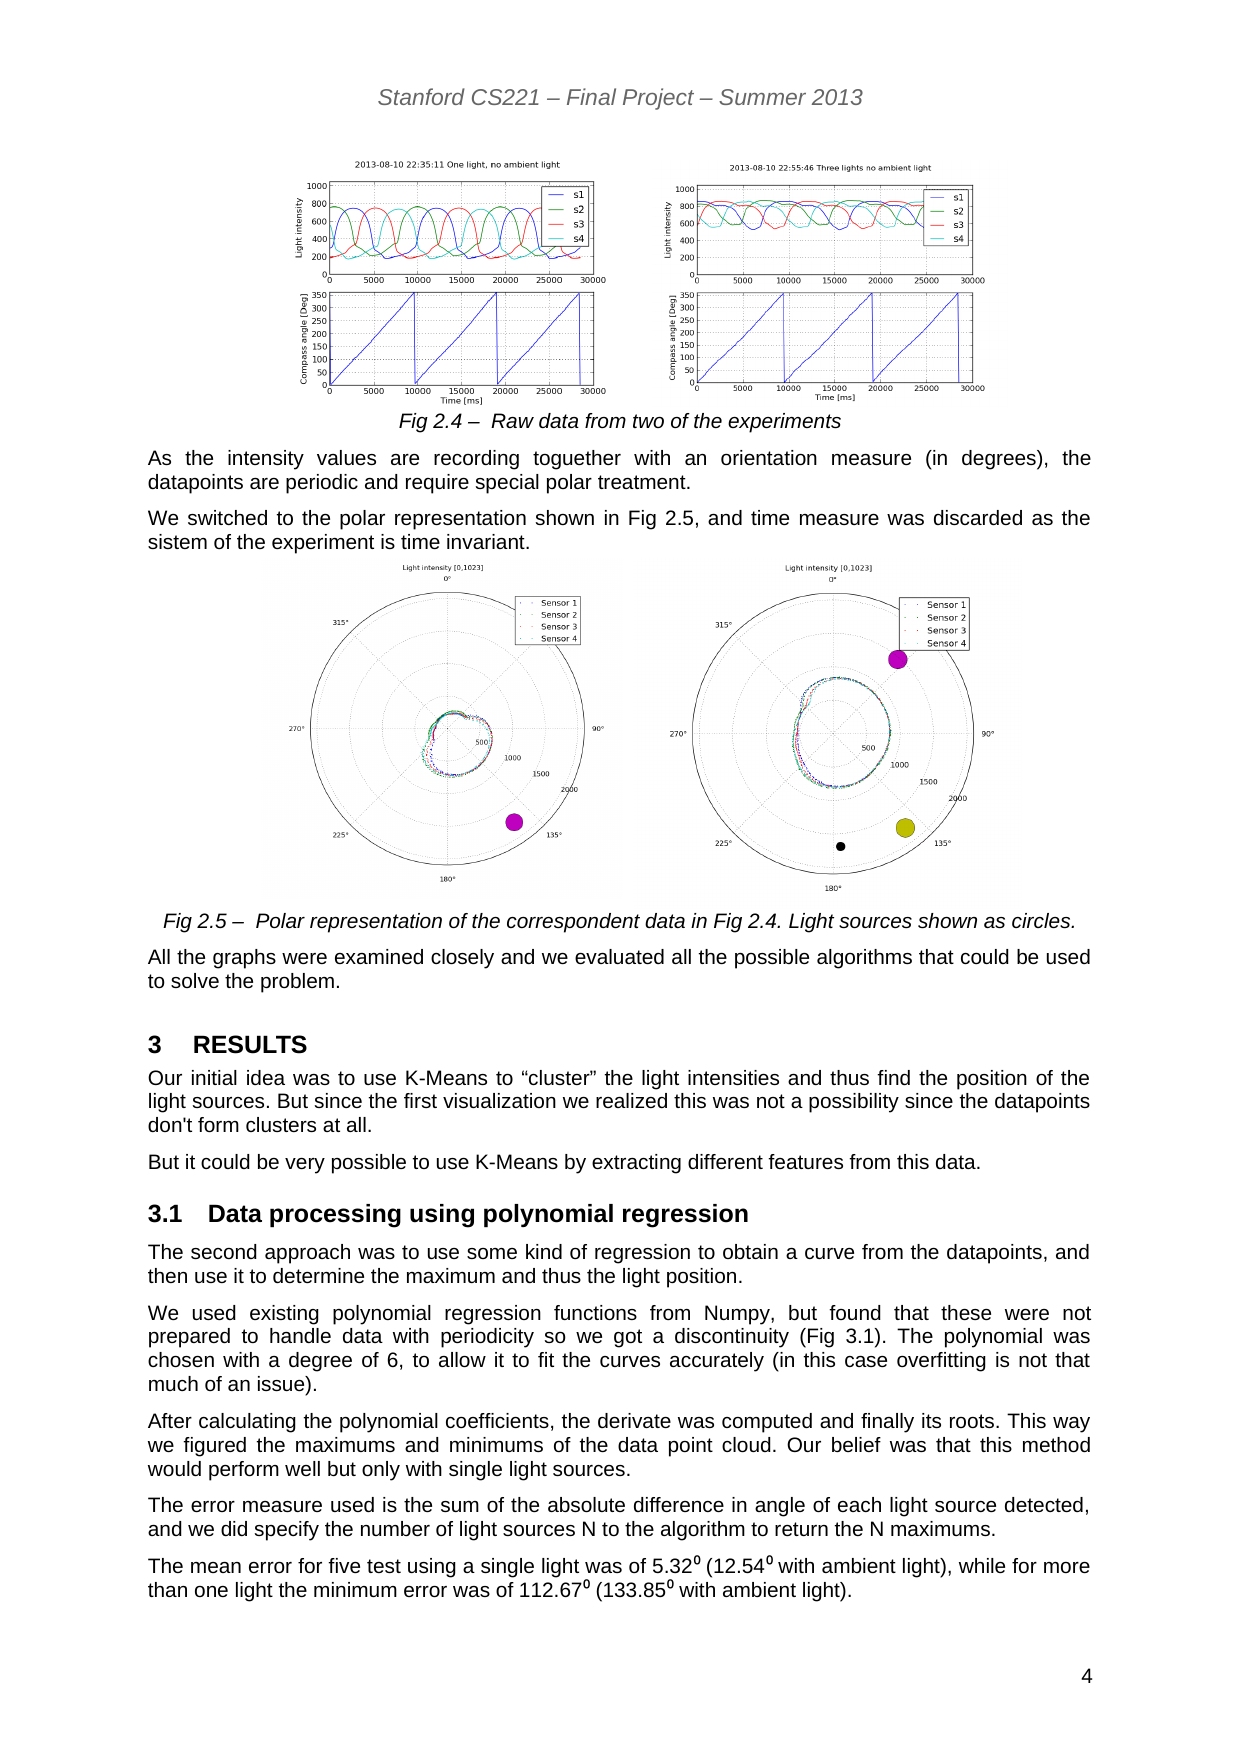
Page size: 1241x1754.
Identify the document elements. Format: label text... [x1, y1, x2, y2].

text Fig 2.5 – Polar representation of the correspondent data in Fig 2.4. Light sources shown as circles. [148, 567, 1092, 932]
picture [287, 156, 627, 410]
text The mean error for five test using a single light was of 5.32⁰ (12.54⁰ with ambient light), while for more than one light the minimum error was of 112.67⁰ (133.85⁰ with ambient light). [148, 1553, 1092, 1601]
subtitle RESULTS [148, 1030, 1092, 1059]
text We used existing polynomial regression functions from Numpy, but found that these were not prepared to handle data with periodicity so we got a discontinuity (Fig 3.1). The polynomial was chosen with a degree of 6, to allow it to fit the curves accurately (in this case overfitting is not that much of an issue). [148, 1300, 1092, 1396]
picture [652, 160, 1008, 407]
text The second approach was to use some kind of regression to obtain a curve from the datapoints, and then use it to determine the maximum and thus the light position. [148, 1240, 1092, 1288]
text As the intensity values are recording toguether with an orientation measure (in degrees), the datapoints are periodic and require special polar treatment. [148, 446, 1092, 494]
text But it could be very possible to use K-Means by extracting different features from this data. [148, 1150, 1092, 1174]
text After calculating the polynomial coefficients, the derivate was computed and finally its roots. This way we figured the maximums and minimums of the data point cloud. Our belief was that this method would perform well but only with single light sources. [148, 1409, 1092, 1481]
text Fig 2.4 – Raw data from two of the experiments [148, 151, 1092, 433]
picture [261, 558, 623, 899]
text We switched to the polar representation shown in Fig 2.5, and time measure was discarded as the sistem of the experiment is time invariant. [148, 506, 1092, 554]
text The error measure used is the sum of the absolute difference in angle of each light source detected, and we did specify the number of light sources N to the algorithm to return the N maximums. [148, 1493, 1092, 1541]
text All the graphs were examined closely and we evaluated all the possible algorithms that could be used to solve the problem. [148, 945, 1092, 993]
subtitle Data processing using polynomial regression [148, 1199, 1092, 1227]
picture [634, 558, 1022, 909]
text Our initial idea was to use K-Means to “cluster” the light intensities and thus find the position of the light sources. But since the first visualization we realized this was not a possibility since the datapoints don't form clusters at all. [148, 1065, 1092, 1137]
